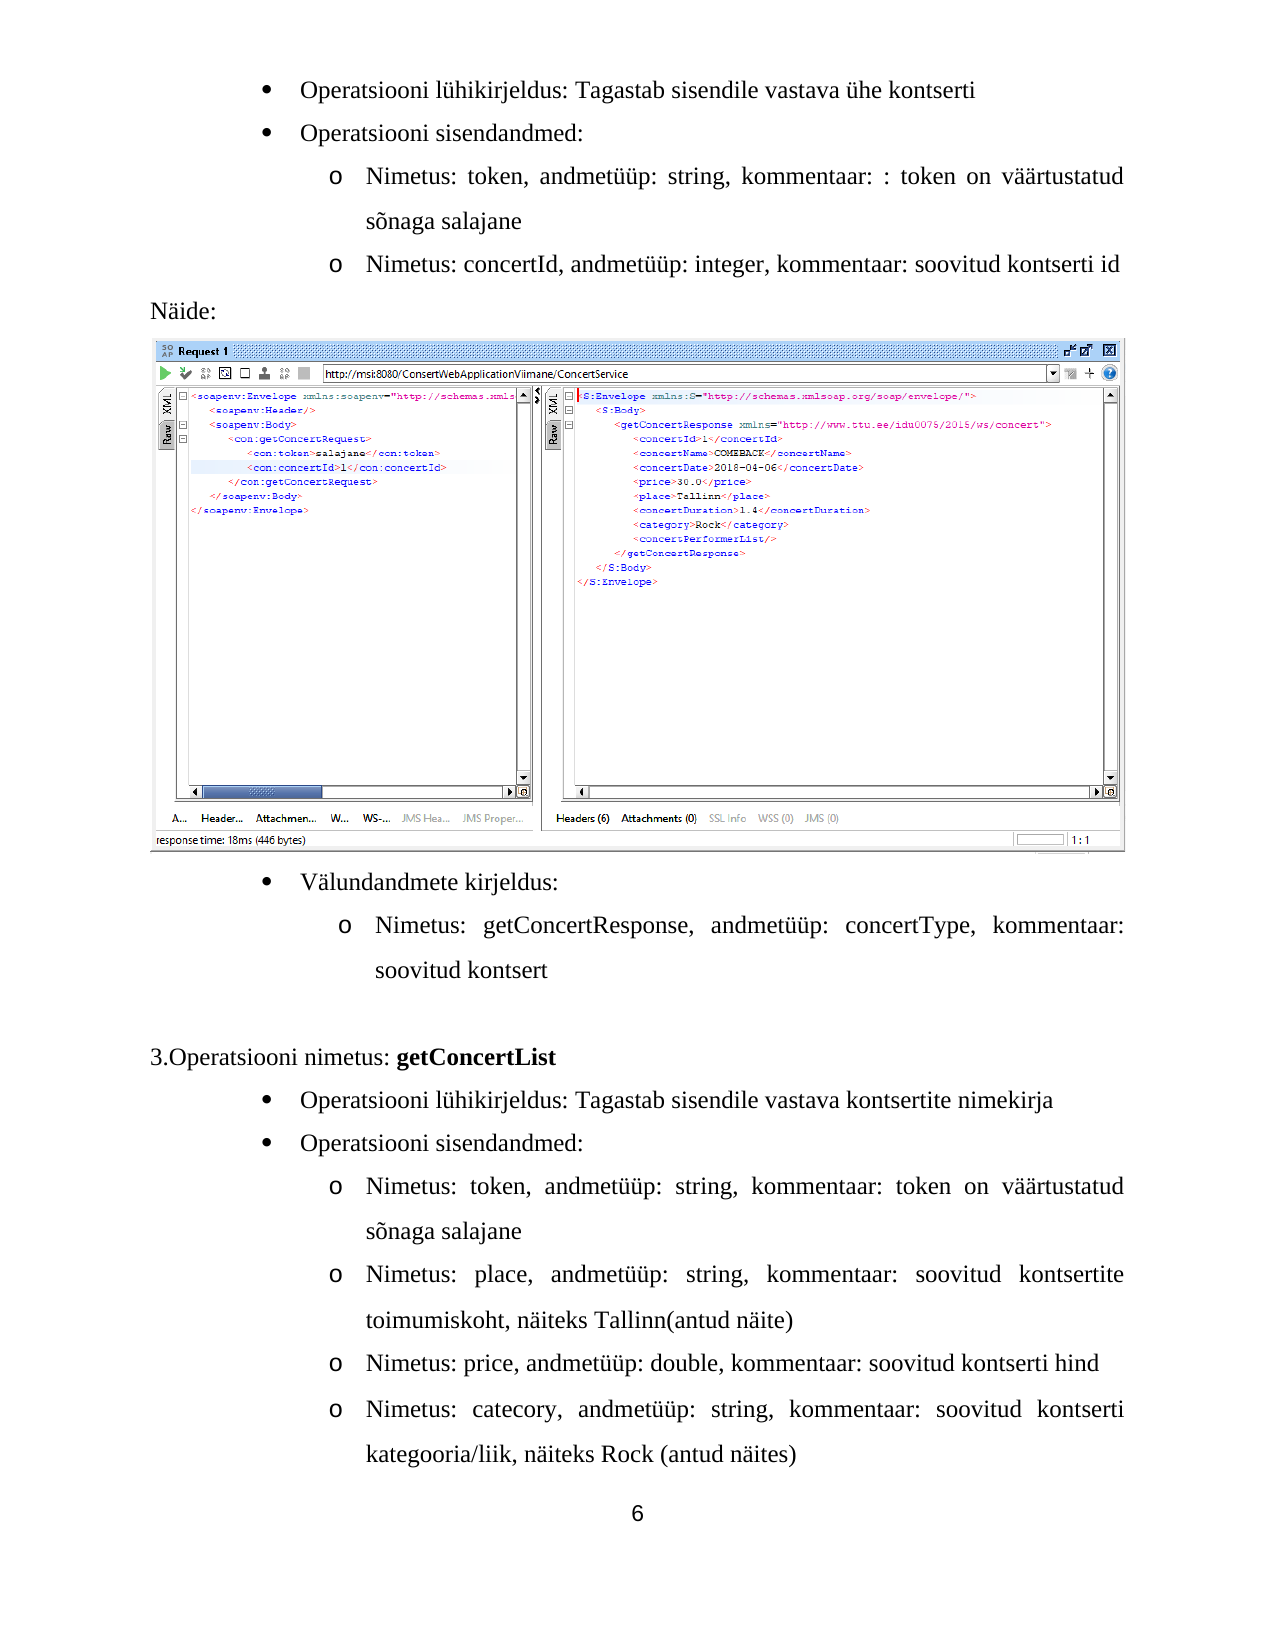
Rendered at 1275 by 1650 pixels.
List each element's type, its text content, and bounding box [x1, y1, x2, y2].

text Näide: [150, 296, 1125, 324]
text 3.Operatsiooni nimetus: getConcertList [150, 1042, 1125, 1071]
list Nimetus: price, andmetüüp: double, kommentaar: soovitud kontserti hind [328, 1348, 1125, 1379]
list Operatsiooni lühikirjeldus: Tagastab sisendile vastava ühe kontserti [262, 75, 1125, 104]
list Välundandmete kirjeldus: [262, 867, 1125, 896]
list Nimetus: concertId, andmetüüp: integer, kommentaar: soovitud kontserti id [328, 249, 1125, 280]
list Operatsiooni lühikirjeldus: Tagastab sisendile vastava kontsertite nimekirja [262, 1085, 1125, 1114]
list Nimetus: getConcertResponse, andmetüüp: concertType, kommentaar: soovitud kontsert [337, 910, 1125, 984]
list Operatsiooni sisendandmed: [262, 1128, 1125, 1157]
list Nimetus: token, andmetüüp: string, kommentaar: : token on väärtustatud sõnaga salajane [328, 161, 1125, 235]
list Nimetus: catecory, andmetüüp: string, kommentaar: soovitud kontserti kategooria/liik, näiteks Rock (antud näites) [328, 1394, 1125, 1468]
list Nimetus: token, andmetüüp: string, kommentaar: token on väärtustatud sõnaga salajane [328, 1171, 1125, 1245]
list Nimetus: place, andmetüüp: string, kommentaar: soovitud kontsertite toimumiskoht, näiteks Tallinn(antud näite) [328, 1259, 1125, 1333]
list Operatsiooni sisendandmed: [262, 118, 1125, 147]
